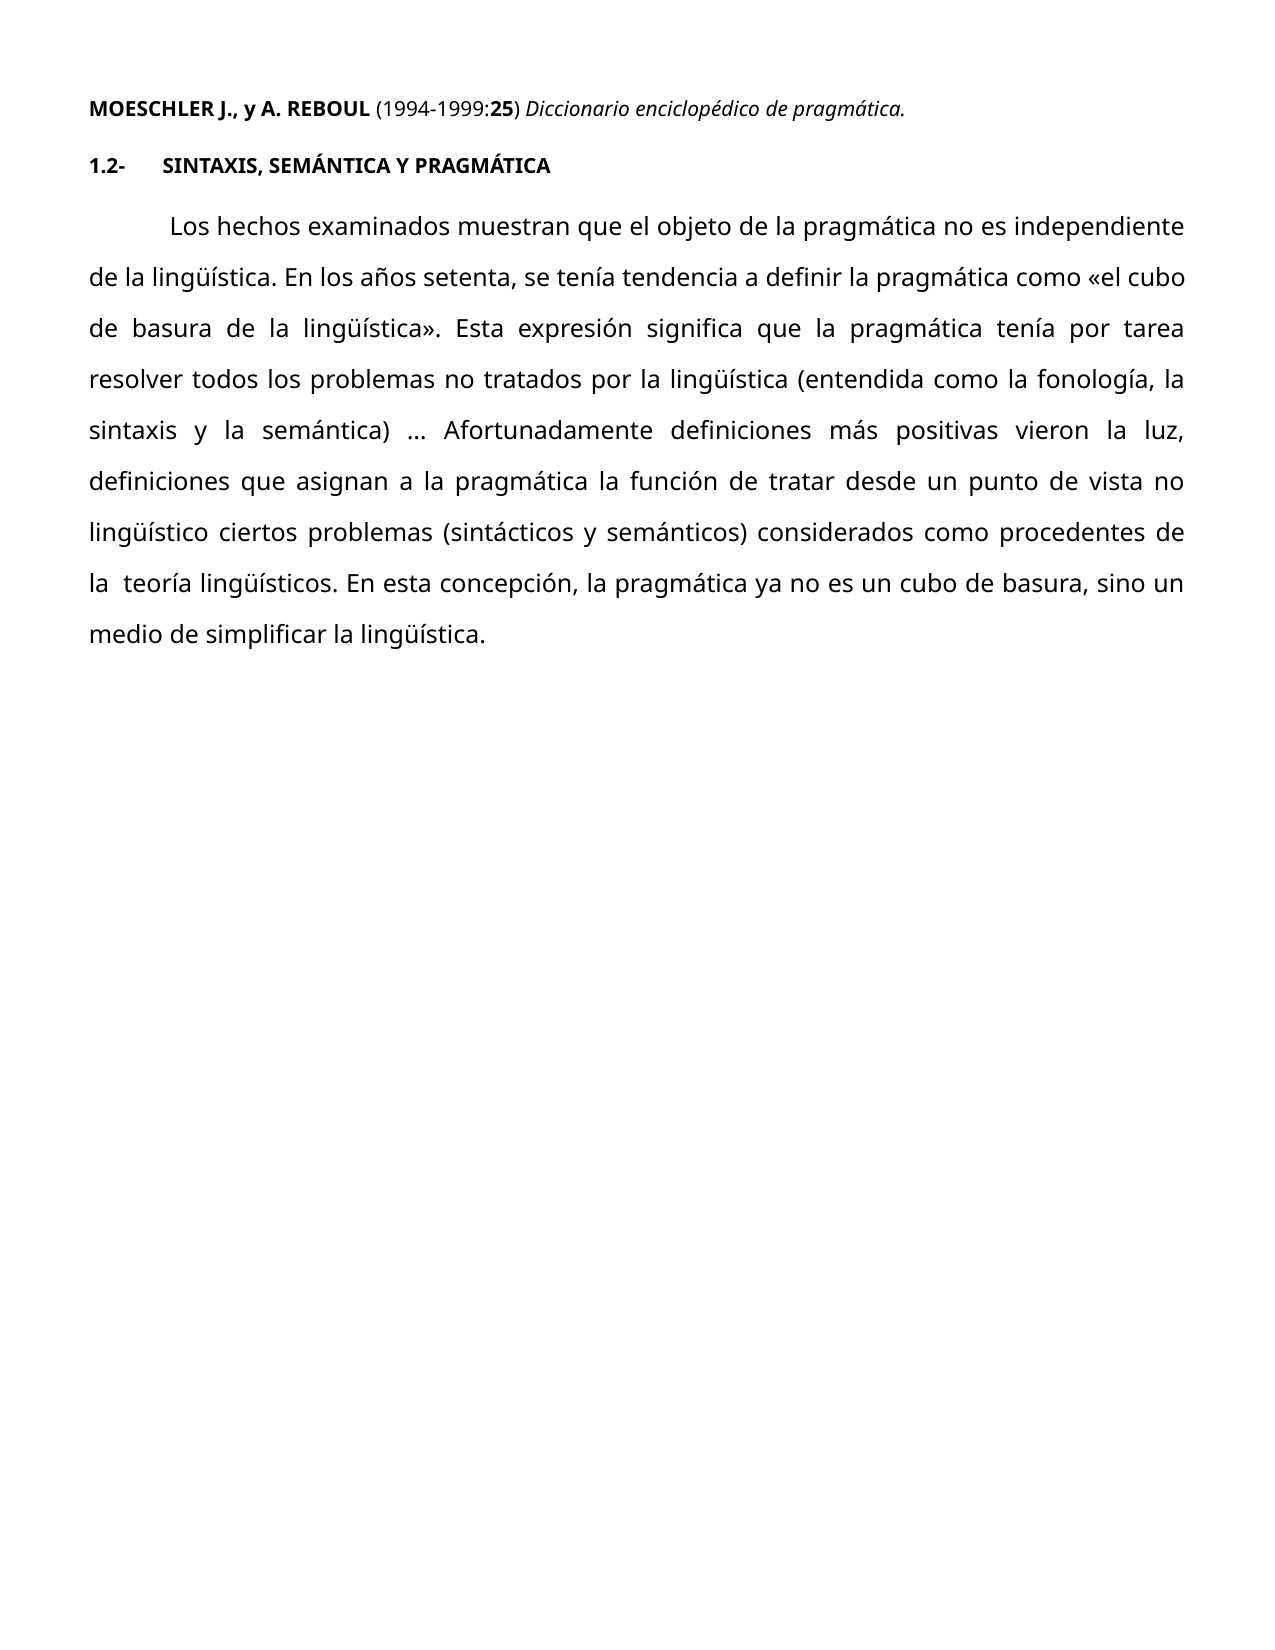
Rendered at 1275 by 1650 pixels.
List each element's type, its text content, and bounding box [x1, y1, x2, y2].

text Los hechos examinados muestran que el objeto de la pragmática no es independiente de la lingüística. En los años setenta, se tenía tendencia a definir la pragmática como «el cubo de basura de la lingüística». Esta expresión significa que la pragmática tenía por tarea resolver todos los problemas no tratados por la lingüística (entendida como la fonología, la sintaxis y la semántica) … Afortunadamente definiciones más positivas vieron la luz, definiciones que asignan a la pragmática la función de tratar desde un punto de vista no lingüístico ciertos problemas (sintácticos y semánticos) considerados como procedentes de la teoría lingüísticos. En esta concepción, la pragmática ya no es un cubo de basura, sino un medio de simplificar la lingüística. [88, 209, 1186, 651]
text 1.2- SINTAXIS, SEMÁNTICA Y PRAGMÁTICA [88, 152, 1186, 180]
text MOESCHLER J., y A. REBOUL (1994-1999:25) Diccionario enciclopédico de pragmática. [88, 94, 1186, 123]
